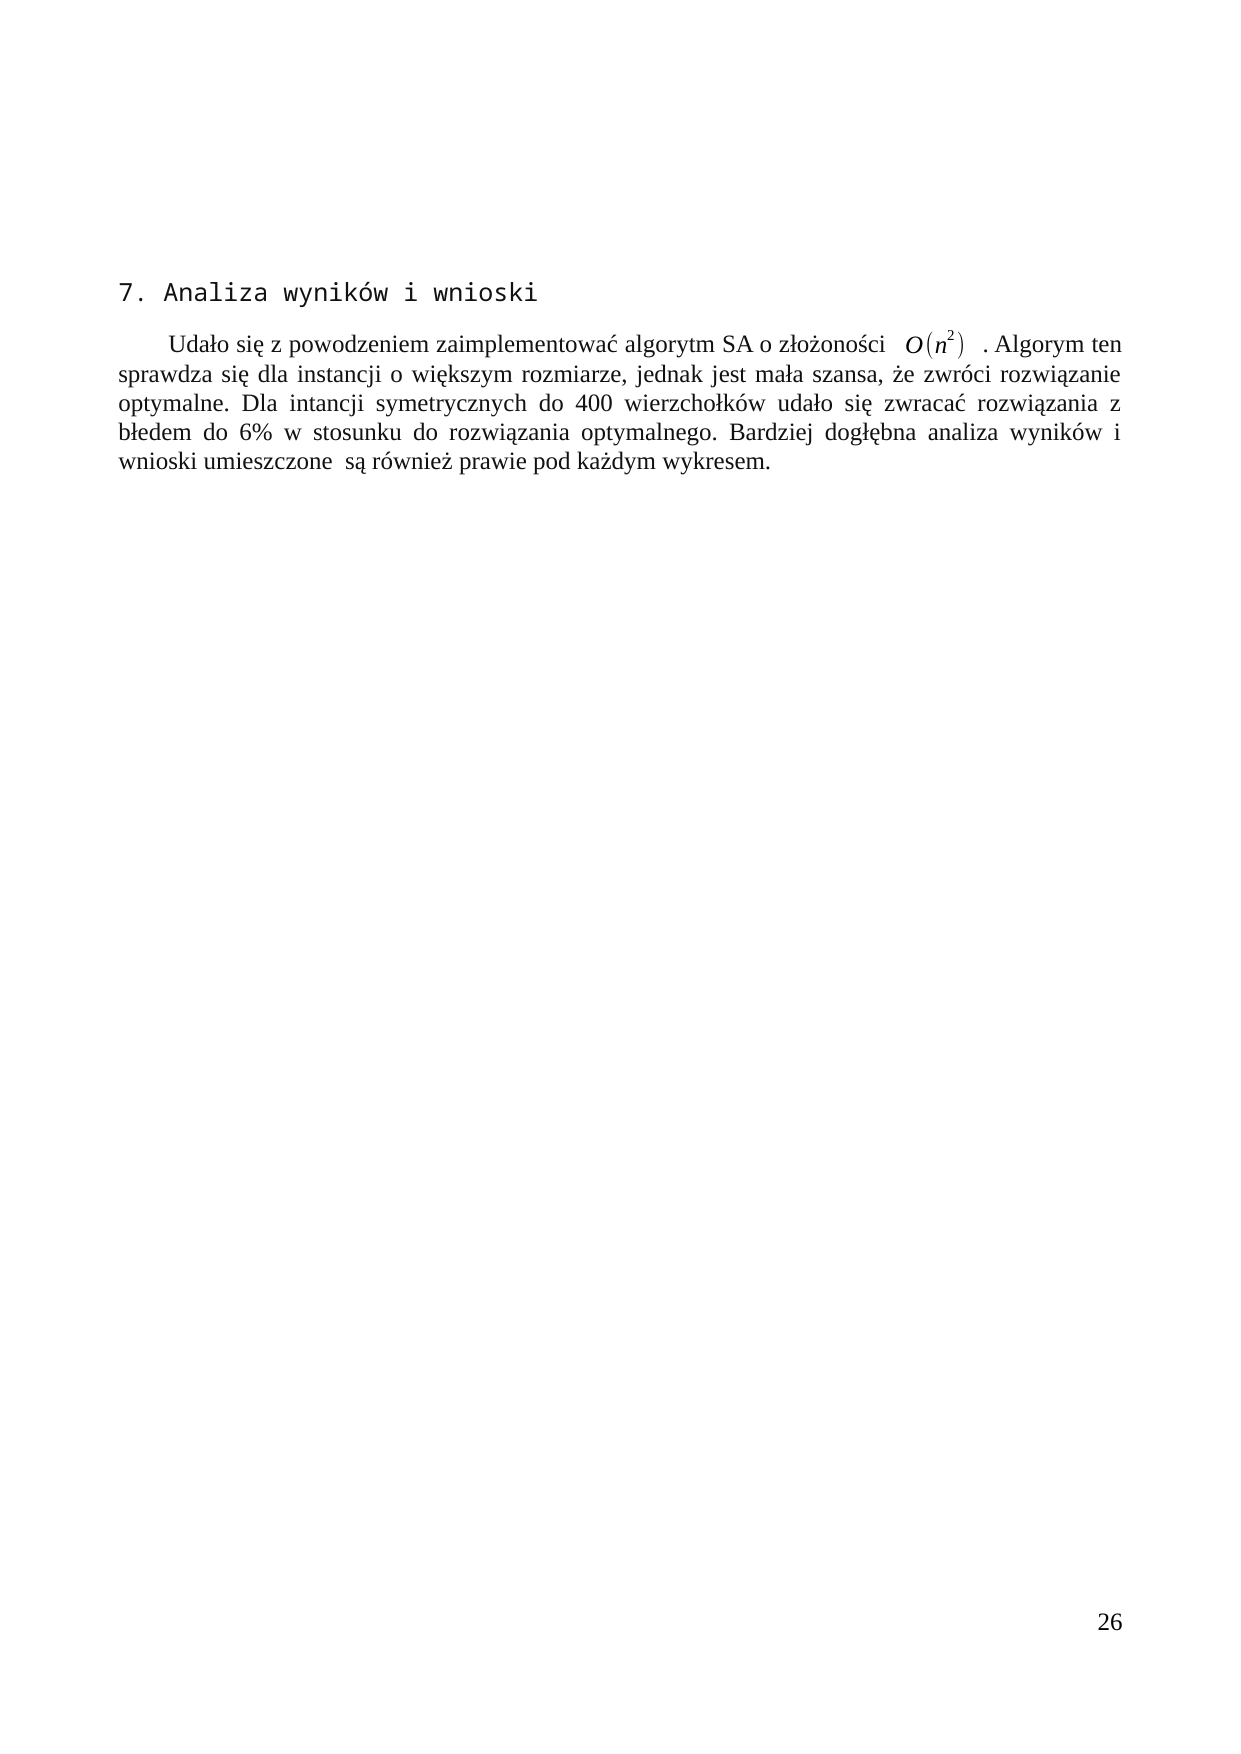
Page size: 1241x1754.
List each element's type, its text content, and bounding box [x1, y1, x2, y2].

text 7. Analiza wyników i wnioski [118, 275, 1122, 309]
text Udało się z powodzeniem zaimplementować algorytm SA o złożoności. Algorym ten sprawdza się dla instancji o większym rozmiarze, jednak jest mała szansa, że zwróci rozwiązanie optymalne. Dla intancji symetrycznych do 400 wierzchołków udało się zwracać rozwiązania z błedem do 6% w stosunku do rozwiązania optymalnego. Bardziej dogłębna analiza wyników i wnioski umieszczone są również prawie pod każdym wykresem. [118, 327, 1122, 474]
